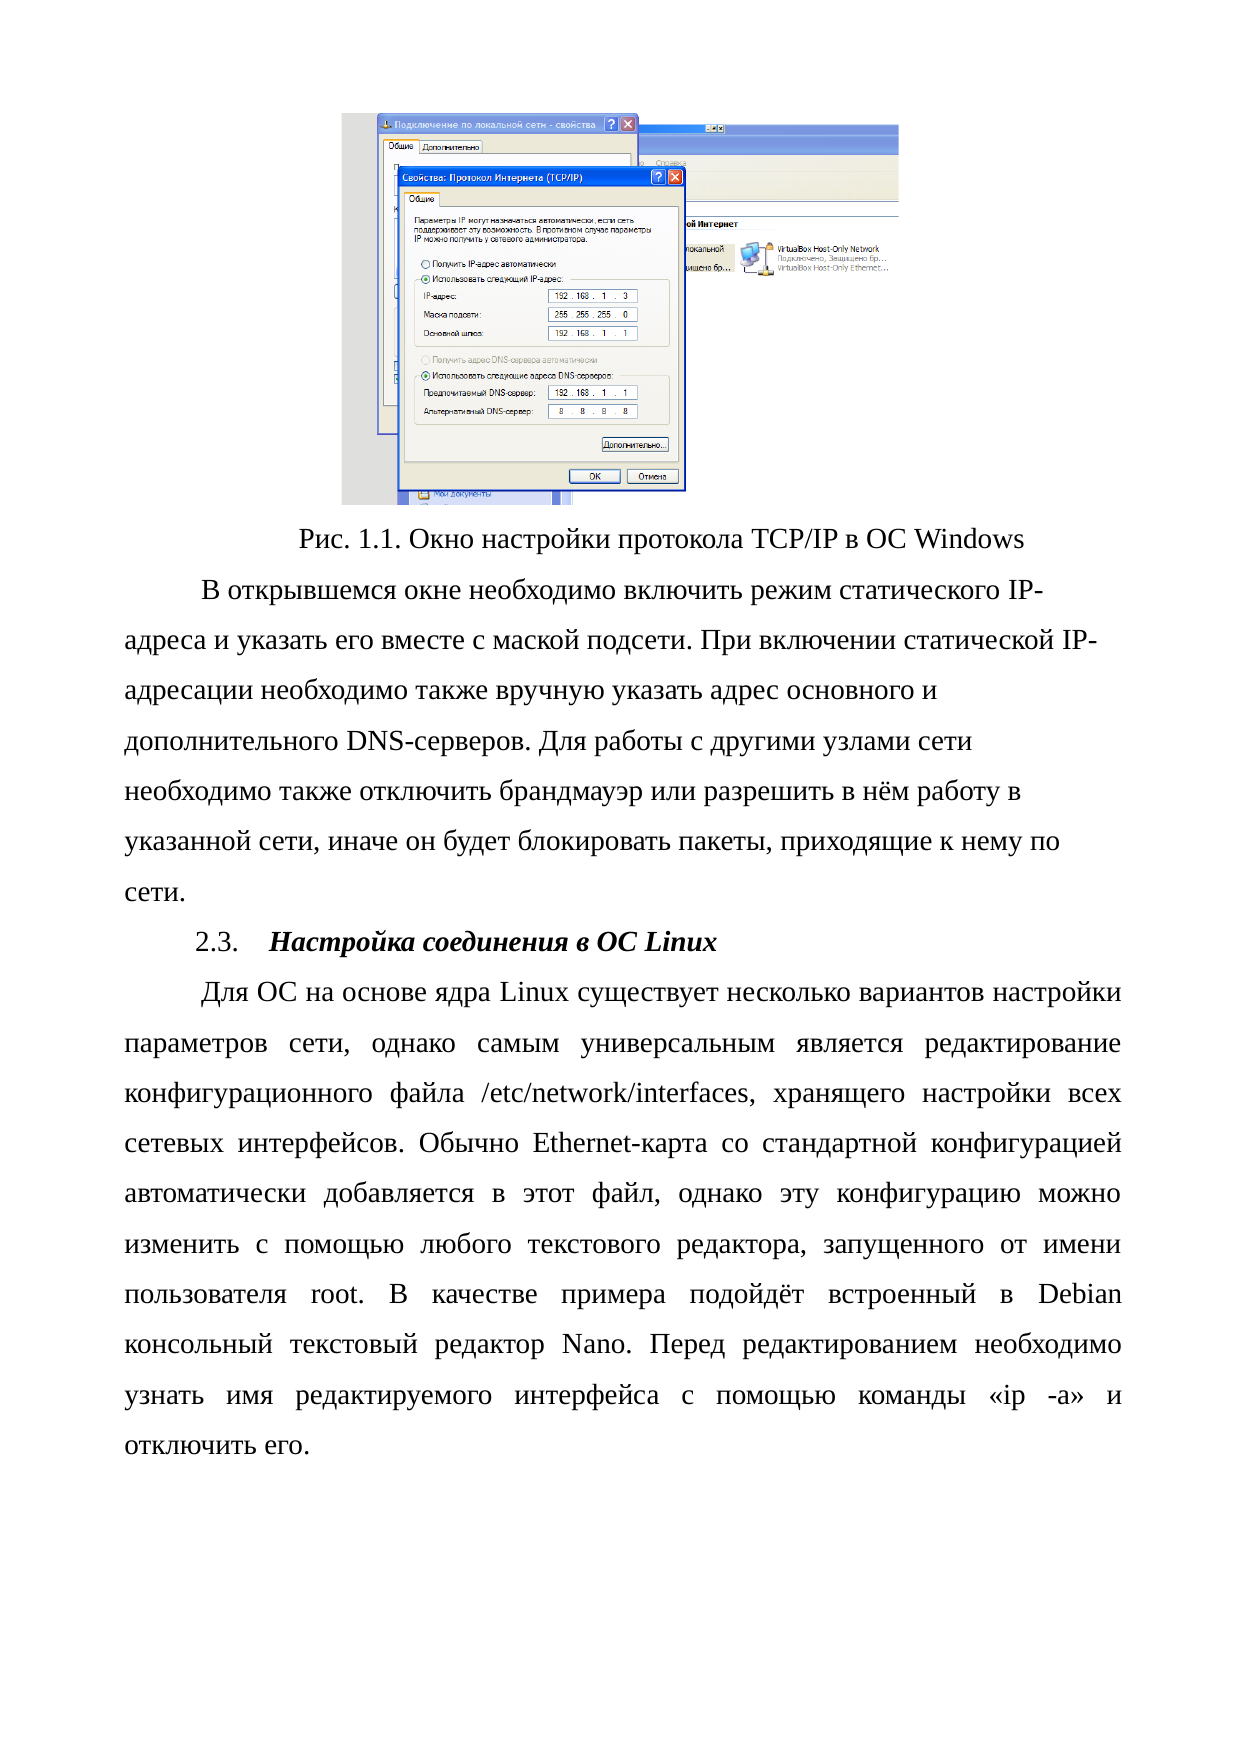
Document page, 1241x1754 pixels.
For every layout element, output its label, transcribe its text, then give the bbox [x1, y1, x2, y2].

list Настройка соединения в ОС Linux [195, 924, 1122, 958]
list Рис. 1.1. Окно настройки протокола TCP/IP в ОС Windows [124, 147, 1122, 555]
picture [341, 113, 899, 505]
list В открывшемся окне необходимо включить режим статического IP-адреса и указать его вместе с маской подсети. При включении статической IP-адресации необходимо также вручную указать адрес основного и дополнительного DNS-серверов. Для работы с другими узлами сети необходимо также отключить брандмауэр или разрешить в нём работу в указанной сети, иначе он будет блокировать пакеты, приходящие к нему по сети. [124, 572, 1122, 907]
list Для ОС на основе ядра Linux существует несколько вариантов настройки параметров сети, однако самым универсальным является редактирование конфигурационного файла /etc/network/interfaces, хранящего настройки всех сетевых интерфейсов. Обычно Ethernet-карта со стандартной конфигурацией автоматически добавляется в этот файл, однако эту конфигурацию можно изменить с помощью любого текстового редактора, запущенного от имени пользователя root. В качестве примера подойдёт встроенный в Debian консольный текстовый редактор Nano. Перед редактированием необходимо узнать имя редактируемого интерфейса с помощью команды «ip -a» и отключить его. [124, 974, 1122, 1461]
